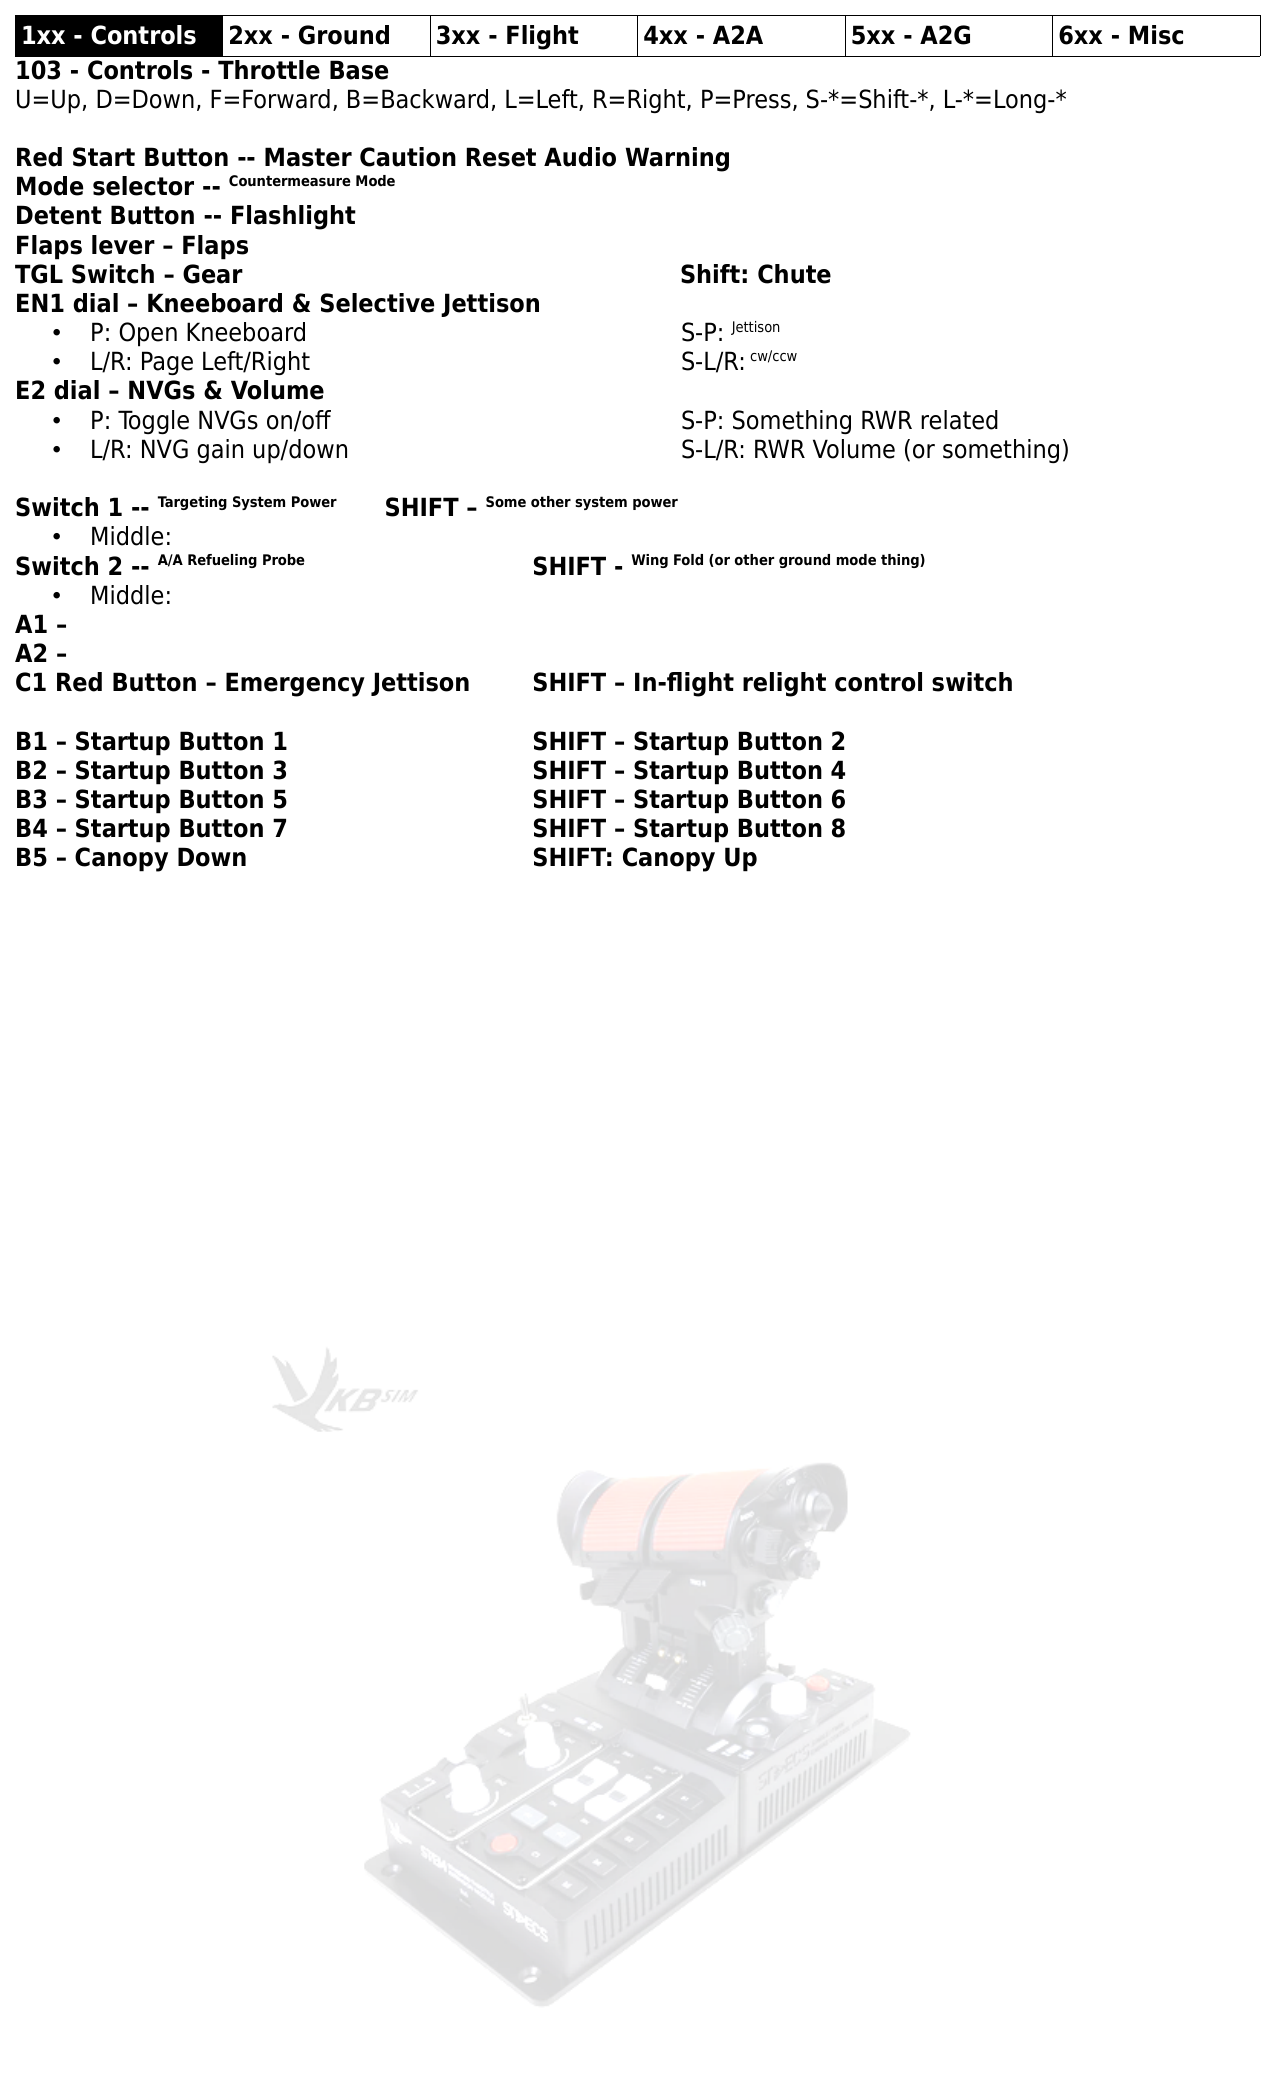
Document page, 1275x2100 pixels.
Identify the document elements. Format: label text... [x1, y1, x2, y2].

list L/R: Page Left/Right S-L/R: cw/ccw [52, 347, 1260, 377]
text C1 Red Button – Emergency Jettison SHIFT – In-flight relight control switch [15, 668, 1260, 697]
text B1 – Startup Button 1 SHIFT – Startup Button 2 [15, 727, 1260, 756]
text EN1 dial – Kneeboard & Selective Jettison [15, 289, 1260, 318]
text Mode selector -- Countermeasure Mode [15, 172, 1260, 202]
text Red Start Button -- Master Caution Reset Audio Warning [15, 143, 1260, 172]
list P: Toggle NVGs on/off S-P: Something RWR related [52, 406, 1260, 435]
list P: Open Kneeboard S-P: Jettison [52, 318, 1260, 347]
table_header 5xx - A2G [846, 16, 1052, 56]
text 103 - Controls - Throttle Base [15, 57, 1260, 85]
text B3 – Startup Button 5 SHIFT – Startup Button 6 [15, 785, 1260, 814]
list Middle: [52, 522, 1260, 552]
text A1 – [15, 610, 1260, 639]
table_header 1xx - Controls [16, 16, 222, 56]
table_header 2xx - Ground [223, 16, 430, 56]
text B4 – Startup Button 7 SHIFT – Startup Button 8 [15, 814, 1260, 843]
text Flaps lever – Flaps [15, 231, 1260, 260]
table_header 4xx - A2A [638, 16, 845, 56]
text Detent Button -- Flashlight [15, 202, 1260, 231]
text Switch 1 -- Targeting System Power SHIFT – Some other system power [15, 493, 1260, 522]
text B5 – Canopy Down SHIFT: Canopy Up [15, 843, 1260, 872]
table_header 6xx - Misc [1053, 16, 1260, 56]
text B2 – Startup Button 3 SHIFT – Startup Button 4 [15, 756, 1260, 785]
text TGL Switch – Gear Shift: Chute [15, 260, 1260, 289]
text E2 dial – NVGs & Volume [15, 377, 1260, 406]
text Switch 2 -- A/A Refueling Probe SHIFT - Wing Fold (or other ground mode thing) [15, 552, 1260, 581]
list Middle: [52, 581, 1260, 610]
list L/R: NVG gain up/down S-L/R: RWR Volume (or something) [52, 435, 1260, 464]
table_header 3xx - Flight [431, 16, 637, 56]
text A2 – [15, 639, 1260, 668]
text U=Up, D=Down, F=Forward, B=Backward, L=Left, R=Right, P=Press, S-*=Shift-*, L-*=Long-* [15, 85, 1260, 114]
